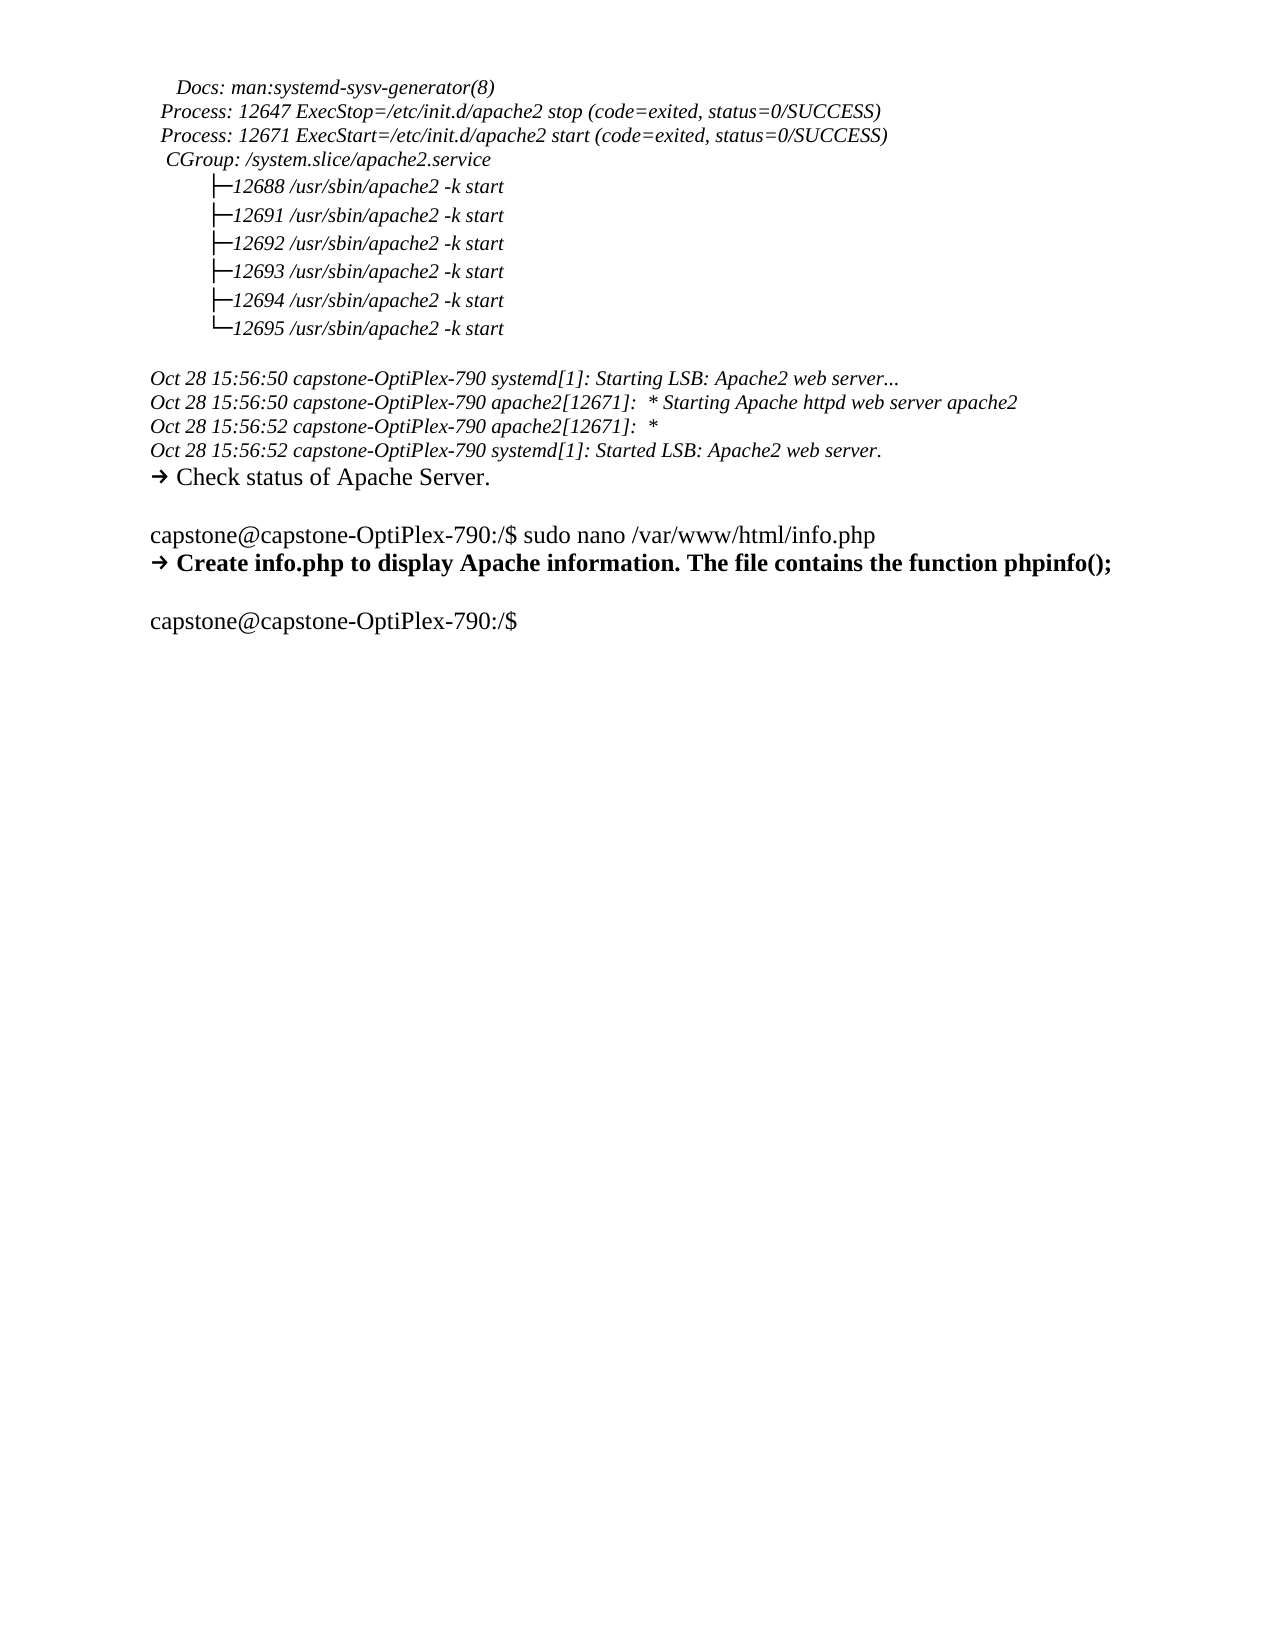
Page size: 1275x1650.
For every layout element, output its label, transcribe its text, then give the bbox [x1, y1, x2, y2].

text → Check status of Apache Server. [150, 462, 1125, 491]
text Oct 28 15:56:52 capstone-OptiPlex-790 systemd[1]: Started LSB: Apache2 web server. [150, 438, 1125, 462]
text Docs: man:systemd-sysv-generator(8) [150, 75, 1125, 99]
text Oct 28 15:56:50 capstone-OptiPlex-790 systemd[1]: Starting LSB: Apache2 web server... [150, 366, 1125, 390]
text → Create info.php to display Apache information. The file contains the function phpinfo(); [150, 548, 1125, 577]
text capstone@capstone-OptiPlex-790:/$ sudo nano /var/www/html/info.php [150, 520, 1125, 548]
text └─12695 /usr/sbin/apache2 -k start [150, 313, 1125, 342]
text ├─12691 /usr/sbin/apache2 -k start [150, 200, 1125, 228]
text Process: 12647 ExecStop=/etc/init.d/apache2 stop (code=exited, status=0/SUCCESS) [150, 99, 1125, 123]
text ├─12692 /usr/sbin/apache2 -k start [150, 228, 1125, 257]
text capstone@capstone-OptiPlex-790:/$ [150, 606, 1125, 635]
text ├─12694 /usr/sbin/apache2 -k start [150, 285, 1125, 313]
text Process: 12671 ExecStart=/etc/init.d/apache2 start (code=exited, status=0/SUCCESS) [150, 123, 1125, 147]
text ├─12688 /usr/sbin/apache2 -k start [150, 171, 1125, 200]
text ├─12693 /usr/sbin/apache2 -k start [150, 257, 1125, 285]
text Oct 28 15:56:50 capstone-OptiPlex-790 apache2[12671]: * Starting Apache httpd web server apache2 [150, 390, 1125, 414]
text Oct 28 15:56:52 capstone-OptiPlex-790 apache2[12671]: * [150, 414, 1125, 438]
text CGroup: /system.slice/apache2.service [150, 147, 1125, 171]
